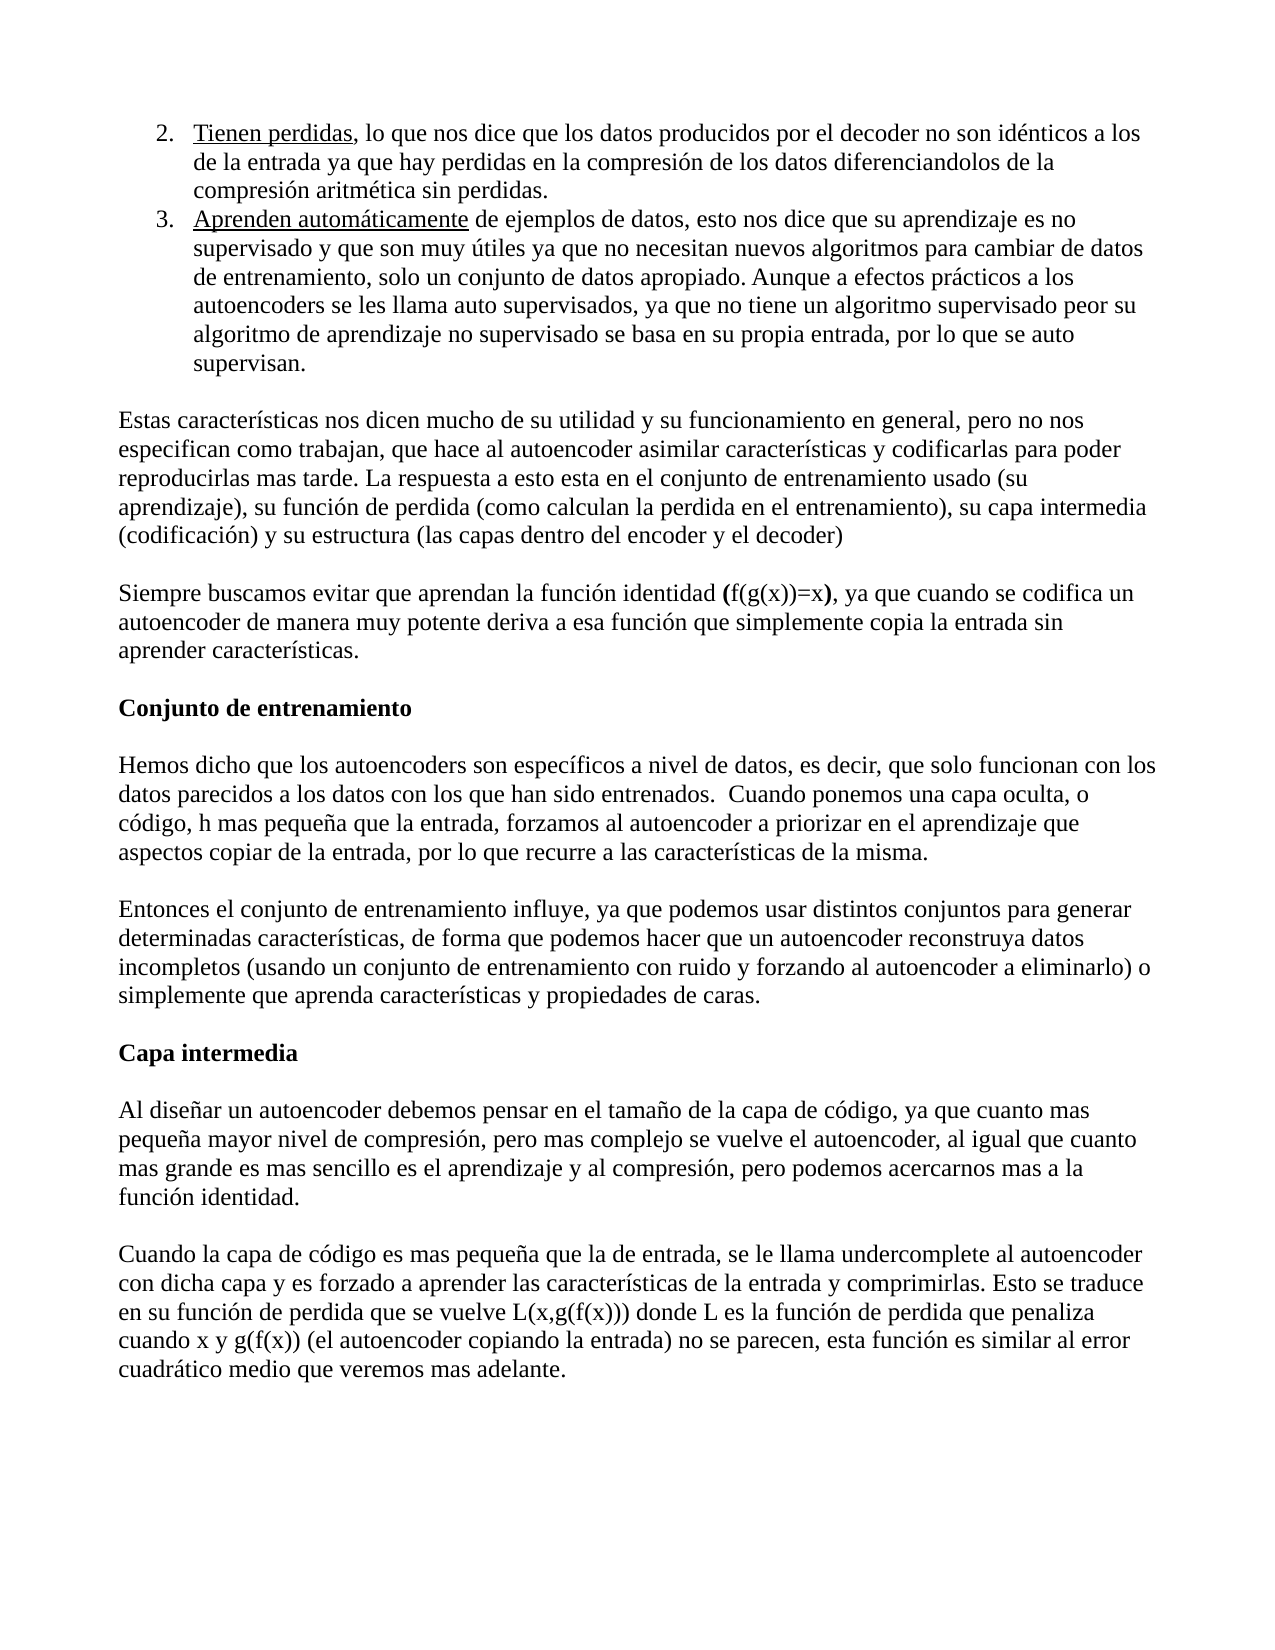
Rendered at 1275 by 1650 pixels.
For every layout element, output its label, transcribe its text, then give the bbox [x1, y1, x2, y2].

text Capa intermedia [118, 1038, 1157, 1067]
text Cuando la capa de código es mas pequeña que la de entrada, se le llama undercomplete al autoencoder con dicha capa y es forzado a aprender las características de la entrada y comprimirlas. Esto se traduce en su función de perdida que se vuelve L(x,g(f(x))) donde L es la función de perdida que penaliza cuando x y g(f(x)) (el autoencoder copiando la entrada) no se parecen, esta función es similar al error cuadrático medio que veremos mas adelante. [118, 1239, 1157, 1383]
text Conjunto de entrenamiento [118, 693, 1157, 722]
text Al diseñar un autoencoder debemos pensar en el tamaño de la capa de código, ya que cuanto mas pequeña mayor nivel de compresión, pero mas complejo se vuelve el autoencoder, al igual que cuanto mas grande es mas sencillo es el aprendizaje y al compresión, pero podemos acercarnos mas a la función identidad. [118, 1096, 1157, 1211]
text Hemos dicho que los autoencoders son específicos a nivel de datos, es decir, que solo funcionan con los datos parecidos a los datos con los que han sido entrenados. Cuando ponemos una capa oculta, o código, h mas pequeña que la entrada, forzamos al autoencoder a priorizar en el aprendizaje que aspectos copiar de la entrada, por lo que recurre a las características de la misma. [118, 751, 1157, 866]
text Estas características nos dicen mucho de su utilidad y su funcionamiento en general, pero no nos especifican como trabajan, que hace al autoencoder asimilar características y codificarlas para poder reproducirlas mas tarde. La respuesta a esto esta en el conjunto de entrenamiento usado (su aprendizaje), su función de perdida (como calculan la perdida en el entrenamiento), su capa intermedia (codificación) y su estructura (las capas dentro del encoder y el decoder) [118, 406, 1157, 549]
list Tienen perdidas, lo que nos dice que los datos producidos por el decoder no son idénticos a los de la entrada ya que hay perdidas en la compresión de los datos diferenciandolos de la compresión aritmética sin perdidas. [156, 118, 1157, 204]
list Aprenden automáticamente de ejemplos de datos, esto nos dice que su aprendizaje es no supervisado y que son muy útiles ya que no necesitan nuevos algoritmos para cambiar de datos de entrenamiento, solo un conjunto de datos apropiado. Aunque a efectos prácticos a los autoencoders se les llama auto supervisados, ya que no tiene un algoritmo supervisado peor su algoritmo de aprendizaje no supervisado se basa en su propia entrada, por lo que se auto supervisan. [156, 204, 1157, 377]
text Siempre buscamos evitar que aprendan la función identidad (f(g(x))=x), ya que cuando se codifica un autoencoder de manera muy potente deriva a esa función que simplemente copia la entrada sin aprender características. [118, 578, 1157, 664]
text Entonces el conjunto de entrenamiento influye, ya que podemos usar distintos conjuntos para generar determinadas características, de forma que podemos hacer que un autoencoder reconstruya datos incompletos (usando un conjunto de entrenamiento con ruido y forzando al autoencoder a eliminarlo) o simplemente que aprenda características y propiedades de caras. [118, 894, 1157, 1009]
